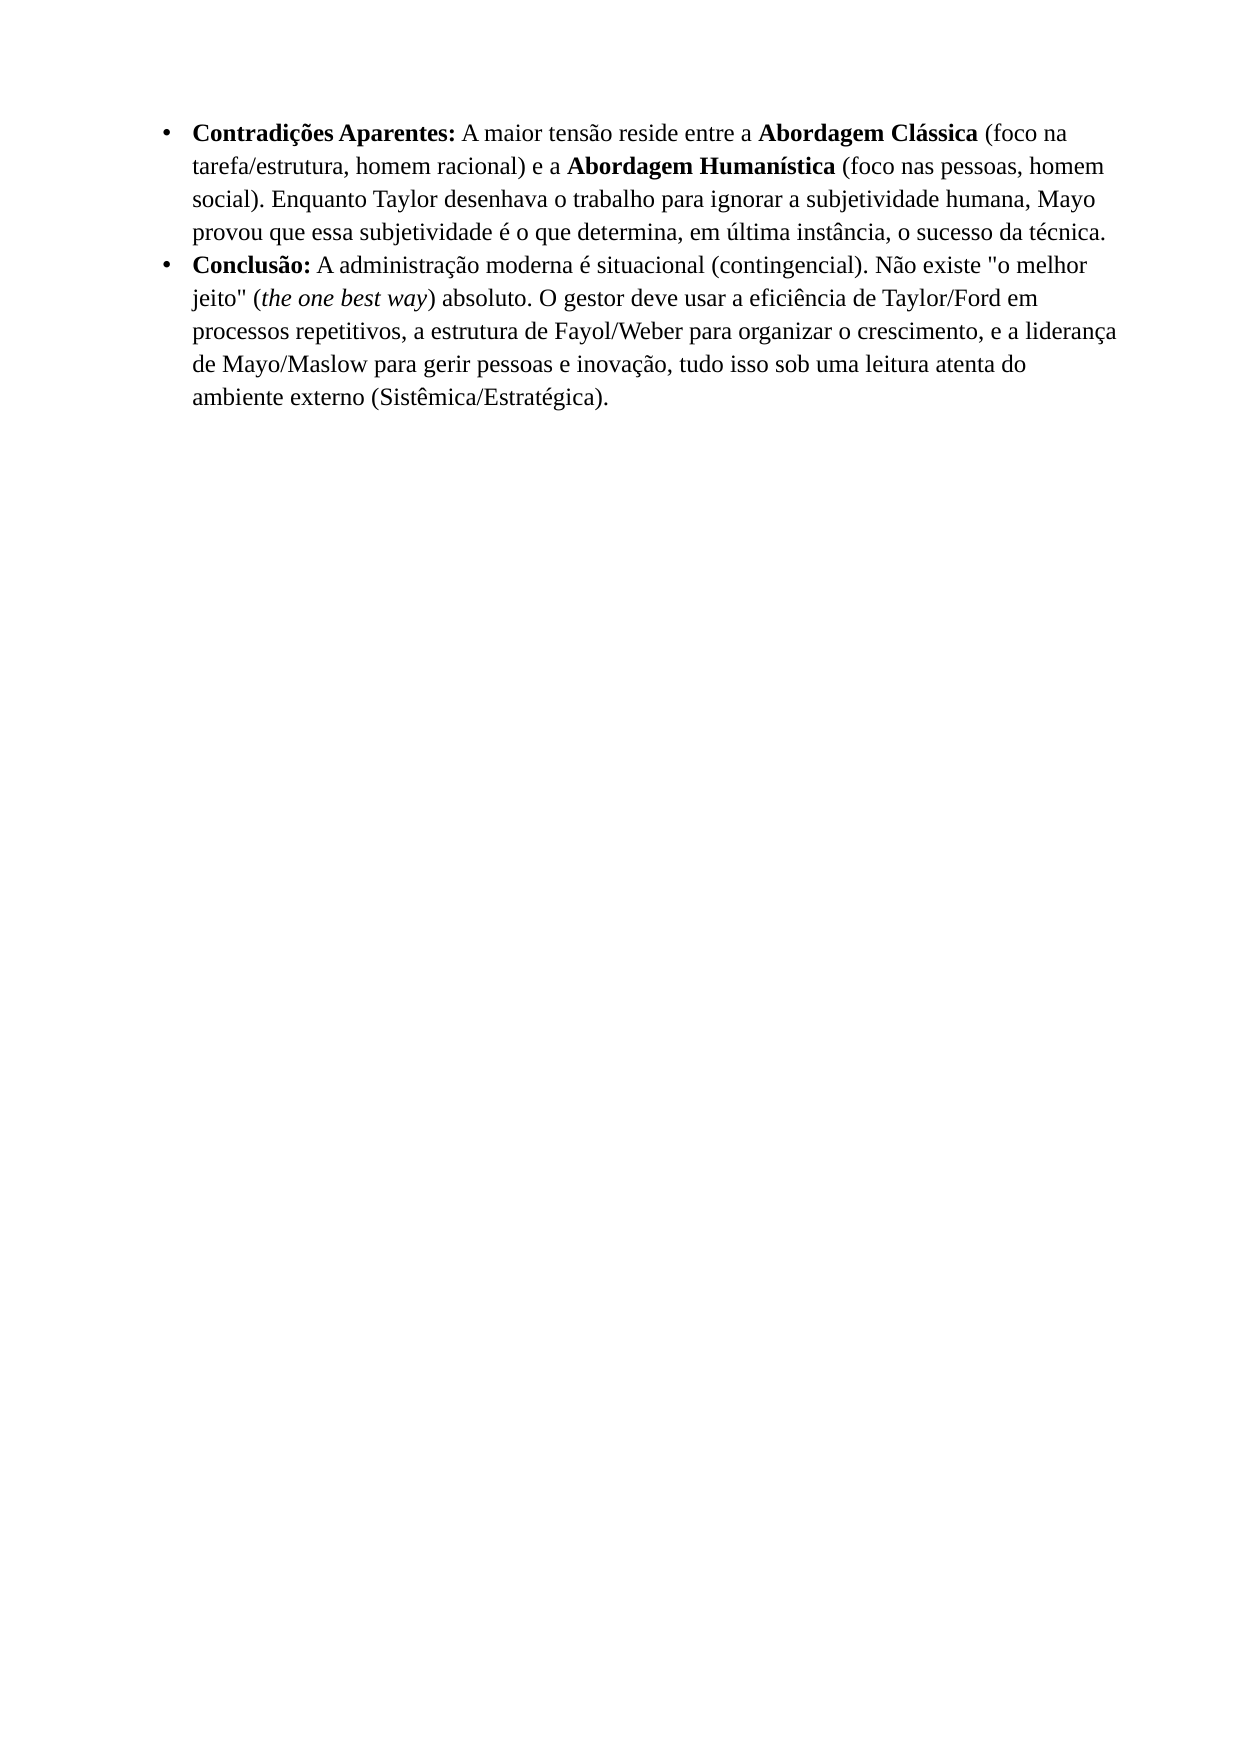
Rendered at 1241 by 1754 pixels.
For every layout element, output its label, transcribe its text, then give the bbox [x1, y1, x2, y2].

list Contradições Aparentes: A maior tensão reside entre a Abordagem Clássica (foco na tarefa/estrutura, homem racional) e a Abordagem Humanística (foco nas pessoas, homem social). Enquanto Taylor desenhava o trabalho para ignorar a subjetividade humana, Mayo provou que essa subjetividade é o que determina, em última instância, o sucesso da técnica. [162, 118, 1122, 246]
list Conclusão: A administração moderna é situacional (contingencial). Não existe "o melhor jeito" (the one best way) absoluto. O gestor deve usar a eficiência de Taylor/Ford em processos repetitivos, a estrutura de Fayol/Weber para organizar o crescimento, e a liderança de Mayo/Maslow para gerir pessoas e inovação, tudo isso sob uma leitura atenta do ambiente externo (Sistêmica/Estratégica). [162, 250, 1122, 411]
